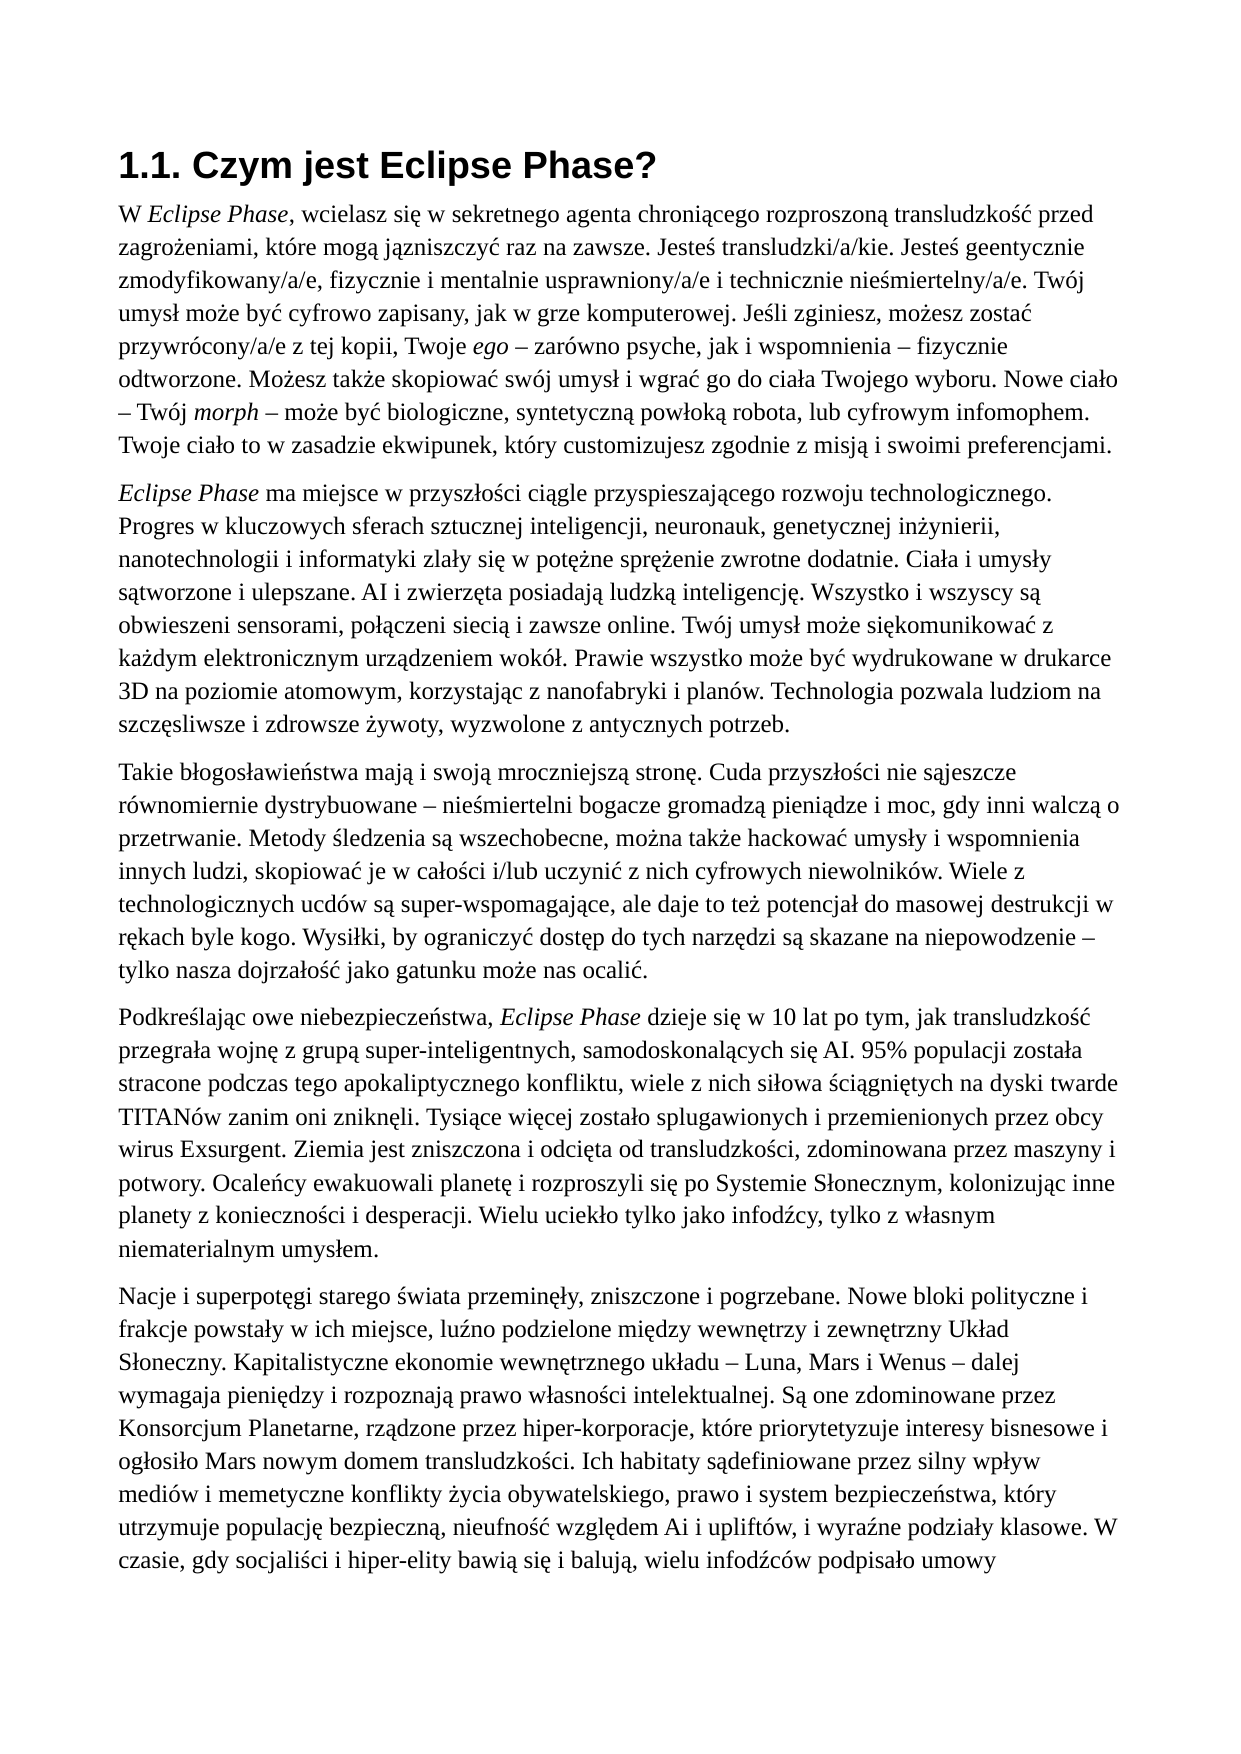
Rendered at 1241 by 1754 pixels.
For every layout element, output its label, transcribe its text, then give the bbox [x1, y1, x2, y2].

text W Eclipse Phase, wcielasz się w sekretnego agenta chroniącego rozproszoną transludzkość przed zagrożeniami, które mogą jązniszczyć raz na zawsze. Jesteś transludzki/a/kie. Jesteś geentycznie zmodyfikowany/a/e, fizycznie i mentalnie usprawniony/a/e i technicznie nieśmiertelny/a/e. Twój umysł może być cyfrowo zapisany, jak w grze komputerowej. Jeśli zginiesz, możesz zostać przywrócony/a/e z tej kopii, Twoje ego – zarówno psyche, jak i wspomnienia – fizycznie odtworzone. Możesz także skopiować swój umysł i wgrać go do ciała Twojego wyboru. Nowe ciało – Twój morph – może być biologiczne, syntetyczną powłoką robota, lub cyfrowym infomophem. Twoje ciało to w zasadzie ekwipunek, który customizujesz zgodnie z misją i swoimi preferencjami. [118, 199, 1122, 459]
text Nacje i superpotęgi starego świata przeminęły, zniszczone i pogrzebane. Nowe bloki polityczne i frakcje powstały w ich miejsce, luźno podzielone między wewnętrzy i zewnętrzny Układ Słoneczny. Kapitalistyczne ekonomie wewnętrznego układu – Luna, Mars i Wenus – dalej wymagaja pieniędzy i rozpoznają prawo własności intelektualnej. Są one zdominowane przez Konsorcjum Planetarne, rządzone przez hiper-korporacje, które priorytetyzuje interesy bisnesowe i ogłosiło Mars nowym domem transludzkości. Ich habitaty sądefiniowane przez silny wpływ mediów i memetyczne konflikty życia obywatelskiego, prawo i system bezpieczeństwa, który utrzymuje populację bezpieczną, nieufność względem Ai i upliftów, i wyraźne podziały klasowe. W czasie, gdy socjaliści i hiper-elity bawią się i balują, wielu infodźców podpisało umowy [118, 1281, 1122, 1574]
text Podkreślając owe niebezpieczeństwa, Eclipse Phase dzieje się w 10 lat po tym, jak transludzkość przegrała wojnę z grupą super-inteligentnych, samodoskonalących się AI. 95% populacji została stracone podczas tego apokaliptycznego konfliktu, wiele z nich siłowa ściągniętych na dyski twarde TITANów zanim oni zniknęli. Tysiące więcej zostało splugawionych i przemienionych przez obcy wirus Exsurgent. Ziemia jest zniszczona i odcięta od transludzkości, zdominowana przez maszyny i potwory. Ocaleńcy ewakuowali planetę i rozproszyli się po Systemie Słonecznym, kolonizując inne planety z konieczności i desperacji. Wielu uciekło tylko jako infodźcy, tylko z własnym niematerialnym umysłem. [118, 1002, 1122, 1262]
text Takie błogosławieństwa mają i swoją mroczniejszą stronę. Cuda przyszłości nie sąjeszcze równomiernie dystrybuowane – nieśmiertelni bogacze gromadzą pieniądze i moc, gdy inni walczą o przetrwanie. Metody śledzenia są wszechobecne, można także hackować umysły i wspomnienia innych ludzi, skopiować je w całości i/lub uczynić z nich cyfrowych niewolników. Wiele z technologicznych ucdów są super-wspomagające, ale daje to też potencjał do masowej destrukcji w rękach byle kogo. Wysiłki, by ograniczyć dostęp do tych narzędzi są skazane na niepowodzenie – tylko nasza dojrzałość jako gatunku może nas ocalić. [118, 757, 1122, 984]
subtitle 1.1. Czym jest Eclipse Phase? [118, 143, 1122, 187]
text Eclipse Phase ma miejsce w przyszłości ciągle przyspieszającego rozwoju technologicznego. Progres w kluczowych sferach sztucznej inteligencji, neuronauk, genetycznej inżynierii, nanotechnologii i informatyki zlały się w potężne sprężenie zwrotne dodatnie. Ciała i umysły sątworzone i ulepszane. AI i zwierzęta posiadają ludzką inteligencję. Wszystko i wszyscy są obwieszeni sensorami, połączeni siecią i zawsze online. Twój umysł może siękomunikować z każdym elektronicznym urządzeniem wokół. Prawie wszystko może być wydrukowane w drukarce 3D na poziomie atomowym, korzystając z nanofabryki i planów. Technologia pozwala ludziom na szczęsliwsze i zdrowsze żywoty, wyzwolone z antycznych potrzeb. [118, 478, 1122, 738]
